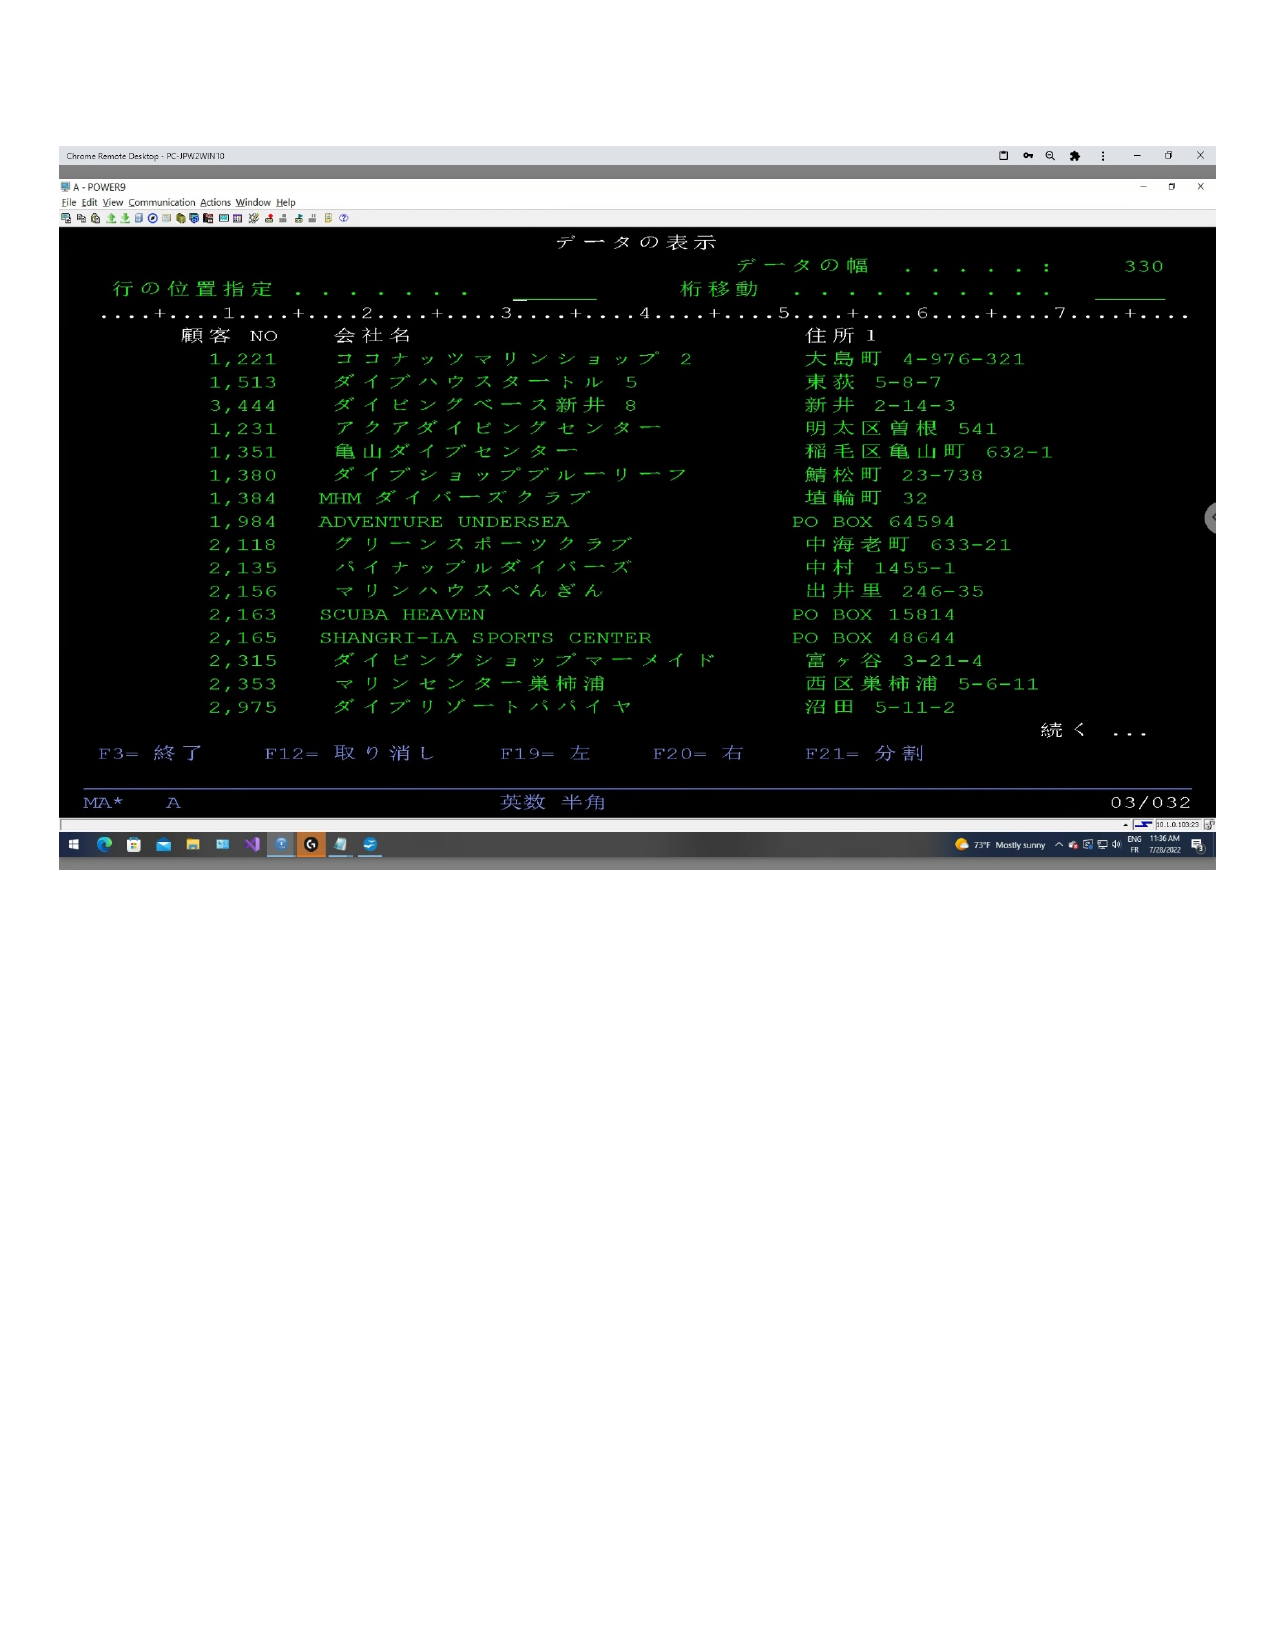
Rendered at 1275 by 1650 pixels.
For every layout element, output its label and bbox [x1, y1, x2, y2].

picture [59, 146, 1216, 870]
